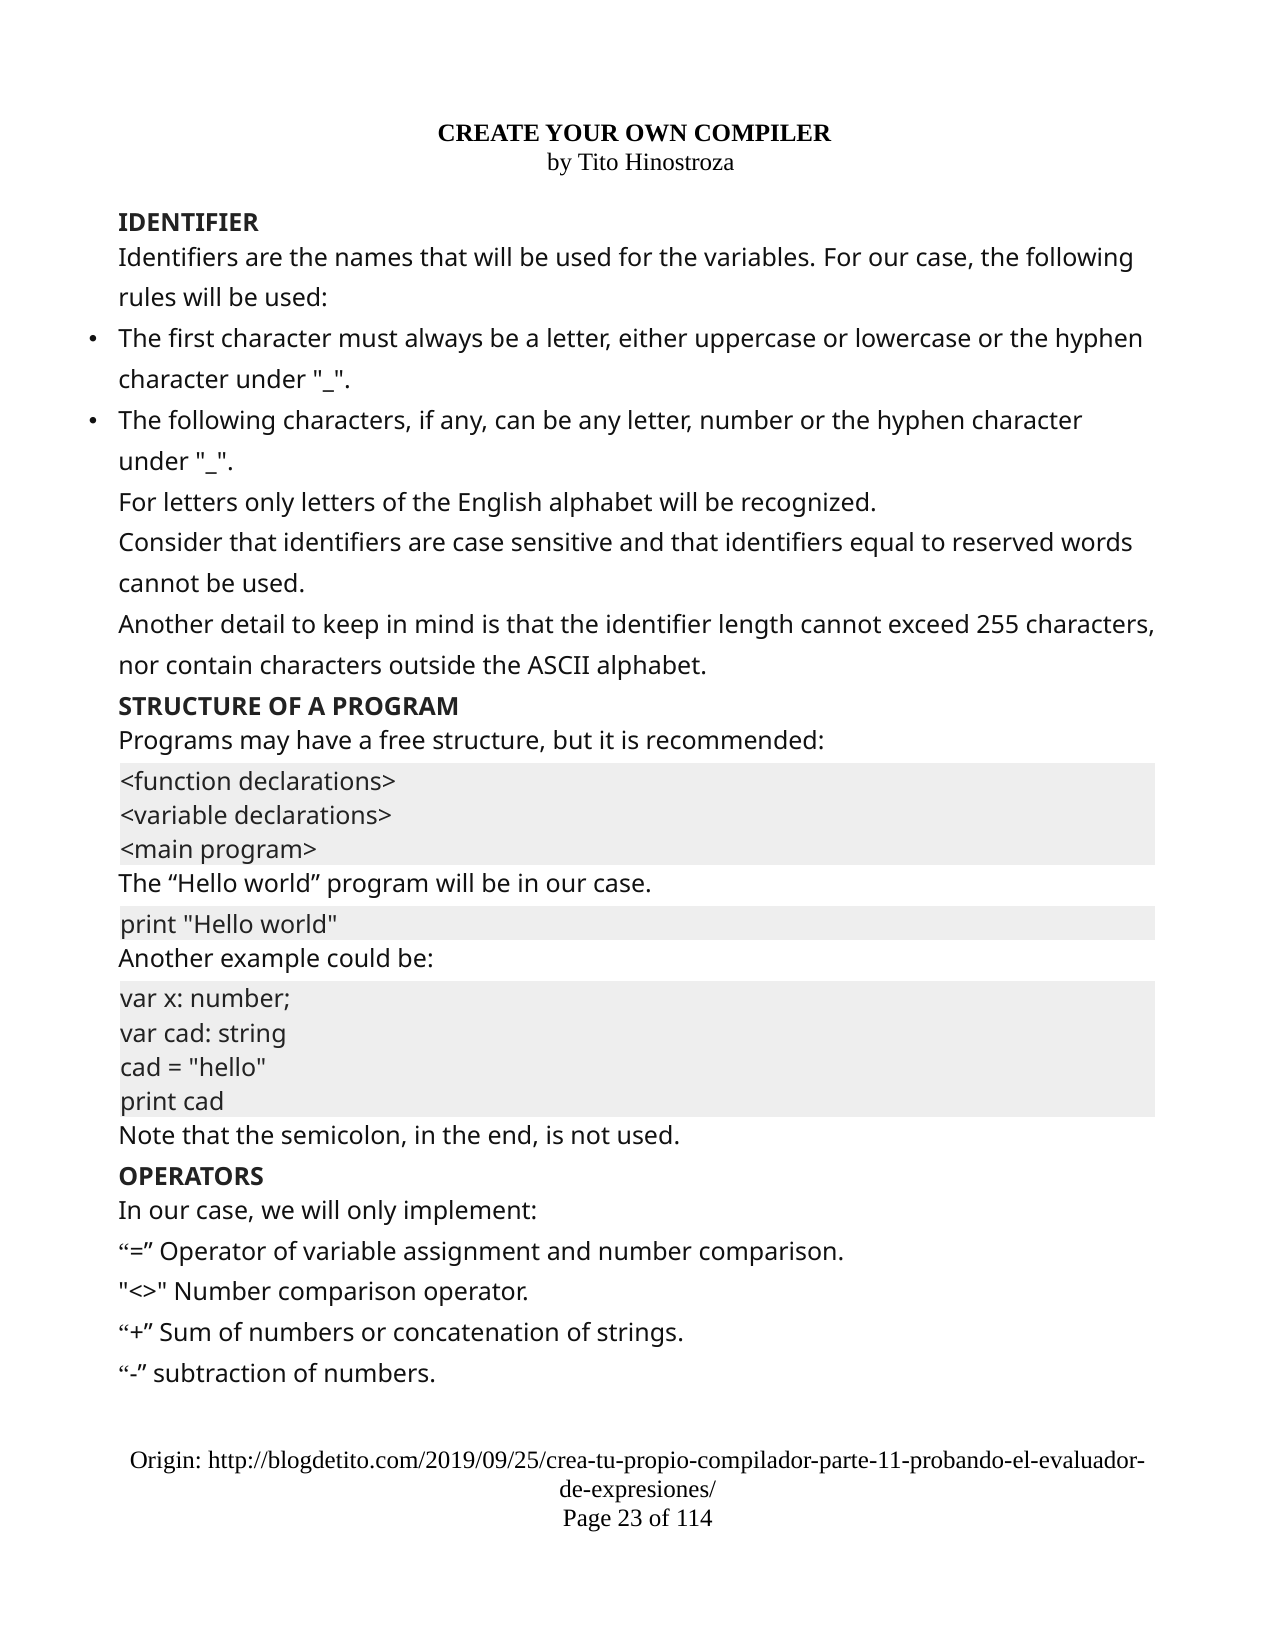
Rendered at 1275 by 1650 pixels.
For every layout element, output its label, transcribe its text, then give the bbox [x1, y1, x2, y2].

text Note that the semicolon, in the end, is not used. [118, 1117, 1157, 1151]
text Another example could be: [118, 940, 1157, 974]
text <variable declarations> [120, 797, 1155, 831]
text For letters only letters of the English alphabet will be recognized. [118, 484, 1157, 518]
text print "Hello world" [120, 906, 1155, 940]
text Identifiers are the names that will be used for the variables. For our case, the following rules will be used: [118, 239, 1157, 314]
text cad = "hello" [120, 1049, 1155, 1083]
text “=” Operator of variable assignment and number comparison. [118, 1233, 1157, 1267]
text Another detail to keep in mind is that the identifier length cannot exceed 255 characters, nor contain characters outside the ASCII alphabet. [118, 607, 1157, 682]
text Programs may have a free structure, but it is recommended: [118, 722, 1157, 756]
text <main program> [120, 831, 1155, 865]
text var cad: string [120, 1015, 1155, 1049]
text “-” subtraction of numbers. [118, 1356, 1157, 1390]
subtitle OPERATORS [118, 1158, 1157, 1192]
text The “Hello world” program will be in our case. [118, 865, 1157, 899]
text Consider that identifiers are case sensitive and that identifiers equal to reserved words cannot be used. [118, 525, 1157, 600]
text In our case, we will only implement: [118, 1192, 1157, 1226]
subtitle IDENTIFIER [118, 205, 1157, 239]
text “+” Sum of numbers or concatenation of strings. [118, 1315, 1157, 1349]
list The following characters, if any, can be any letter, number or the hyphen character under "_". [118, 402, 1157, 477]
text var x: number; [120, 981, 1155, 1015]
subtitle STRUCTURE OF A PROGRAM [118, 688, 1157, 722]
text print cad [120, 1083, 1155, 1117]
list The first character must always be a letter, either uppercase or lowercase or the hyphen character under "_". [118, 321, 1157, 396]
text <function declarations> [120, 763, 1155, 797]
text "<>" Number comparison operator. [118, 1274, 1157, 1308]
